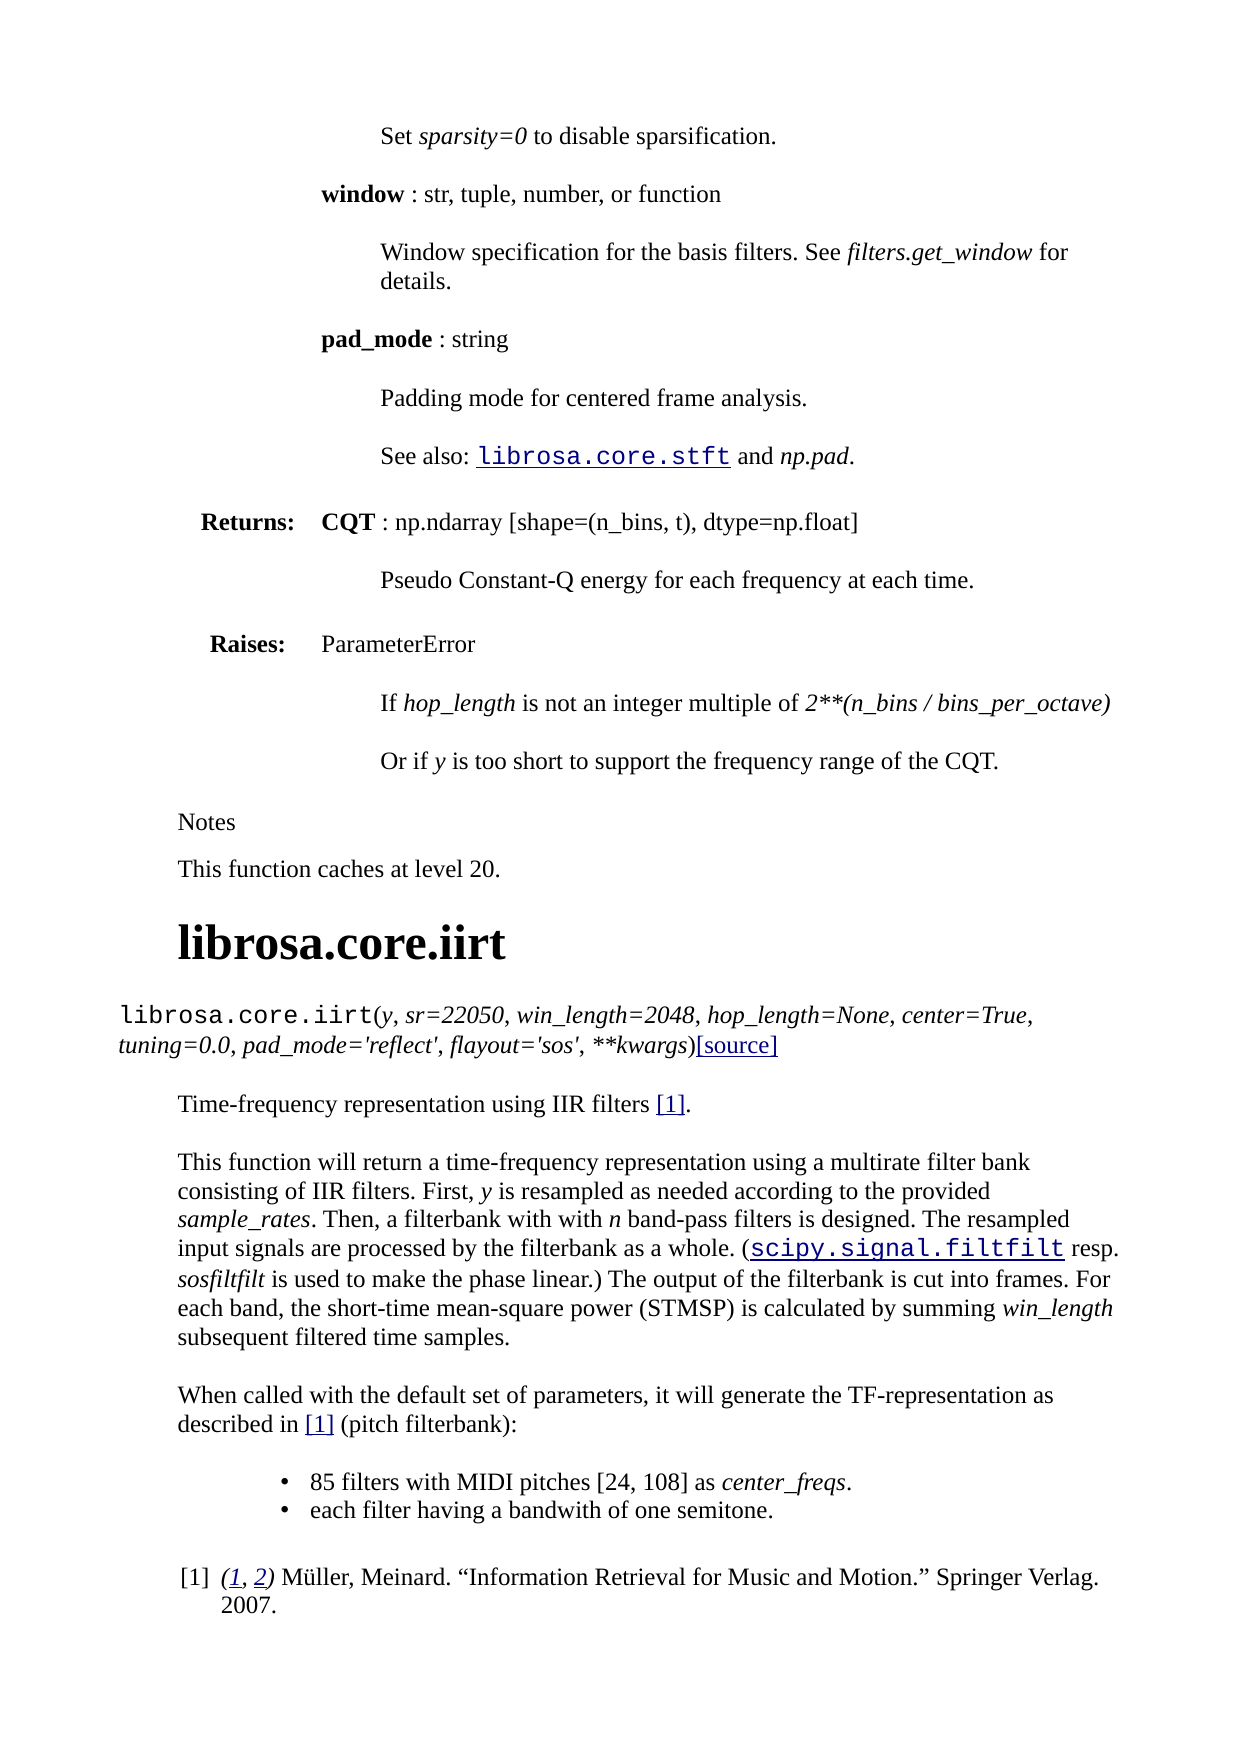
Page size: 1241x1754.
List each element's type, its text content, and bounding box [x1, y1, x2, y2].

table_header Set sparsity=0 to disable sparsification. window : str, tuple, number, or function Window specification for the basis filters. See filters.get_window for details. pad_mode : string Padding mode for centered frame analysis. See also: librosa.core.stft and np.pad. [318, 118, 1122, 504]
table_cell CQT : np.ndarray [shape=(n_bins, t), dtype=np.float] Pseudo Constant-Q energy for each frequency at each time. [318, 504, 1122, 626]
table_header (1, 2) Müller, Meinard. “Information Retrieval for Music and Motion.” Springer Verlag. 2007. [218, 1559, 1122, 1622]
table_cell ParameterError If hop_length is not an integer multiple of 2**(n_bins / bins_per_octave) Or if y is too short to support the frequency range of the CQT. [318, 626, 1122, 807]
list 85 filters with MIDI pitches [24, 108] as center_freqs. [280, 1467, 1063, 1496]
list This function will return a time-frequency representation using a multirate filter bank consisting of IIR filters. First, y is resampled as needed according to the provided sample_rates. Then, a filterbank with with n band-pass filters is designed. The resampled input signals are processed by the filterbank as a whole. (scipy.signal.filtfilt resp. sosfiltfilt is used to make the phase linear.) The output of the filterbank is cut into frames. For each band, the short-time mean-square power (STMSP) is calculated by summing win_length subsequent filtered time samples. [177, 1147, 1122, 1350]
subtitle librosa.core.iirt [177, 913, 1122, 970]
text Notes [177, 807, 1122, 836]
list This function caches at level 20. [177, 854, 1122, 883]
table_cell Returns: [177, 504, 318, 626]
list Time-frequency representation using IIR filters [1]. [177, 1089, 1122, 1118]
list When called with the default set of parameters, it will generate the TF-representation as described in [1] (pitch filterbank): [177, 1380, 1122, 1437]
subtitle librosa.core.iirt(y, sr=22050, win_length=2048, hop_length=None, center=True, tuning=0.0, pad_mode='reflect', flayout='sos', **kwargs)[source] [118, 1000, 1122, 1059]
table_header [177, 118, 318, 504]
table_cell Raises: [177, 626, 318, 807]
list each filter having a bandwith of one semitone. [280, 1496, 1063, 1524]
table_header [1] [177, 1559, 218, 1622]
